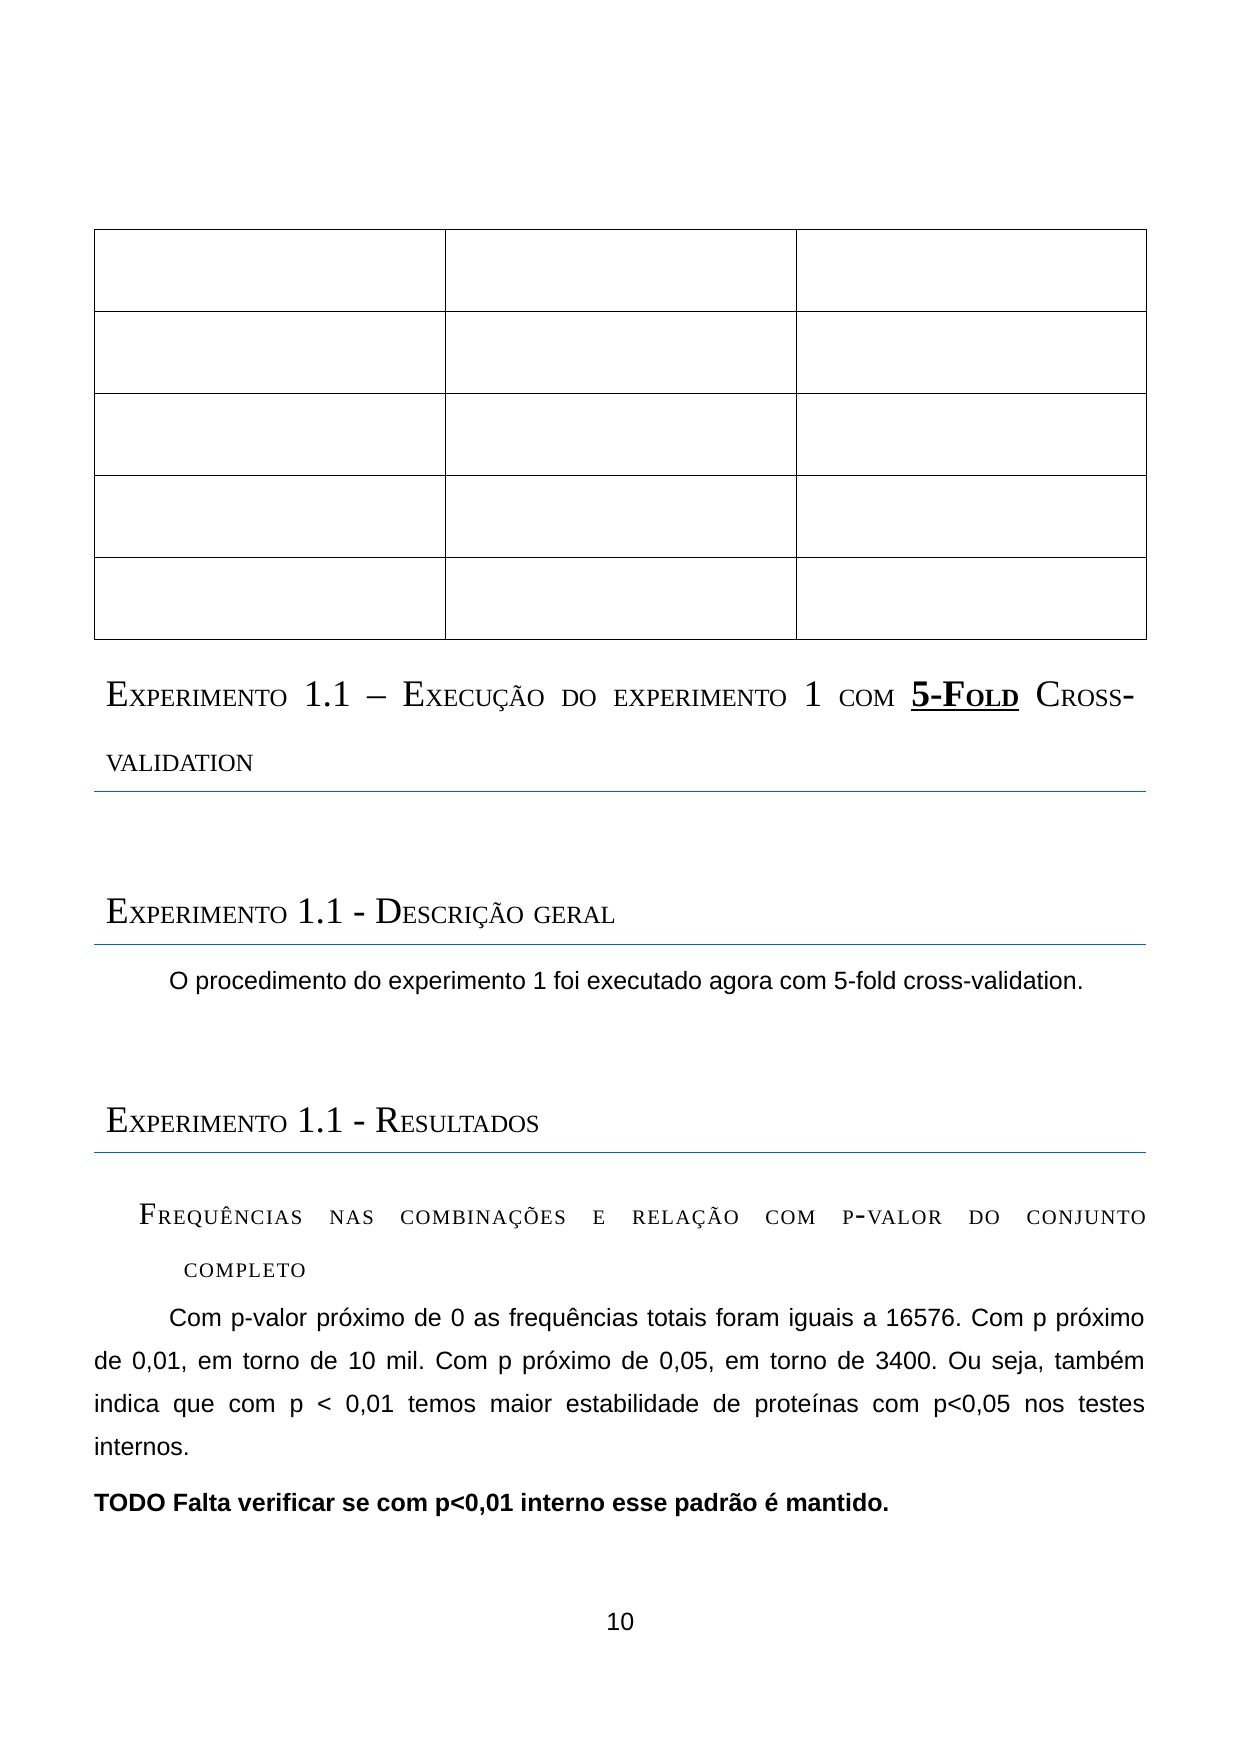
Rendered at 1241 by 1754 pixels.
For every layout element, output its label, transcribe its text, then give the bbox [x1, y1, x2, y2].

table_cell [446, 476, 796, 557]
table_cell [95, 312, 445, 393]
subtitle Experimento 1.1 – Execução do experimento 1 com 5-Fold Cross-validation [94, 660, 1146, 791]
table_cell [797, 312, 1146, 393]
table_cell [797, 394, 1146, 475]
subtitle Experimento 1.1 - Resultados [94, 1085, 1146, 1152]
text O procedimento do experimento 1 foi executado agora com 5-fold cross-validation. [94, 966, 1146, 994]
text TODO Falta verificar se com p<0,01 interno esse padrão é mantido. [94, 1488, 1146, 1516]
table_cell [446, 312, 796, 393]
table_cell [446, 558, 796, 639]
table_cell [95, 394, 445, 475]
table_cell [95, 230, 445, 311]
table_cell [446, 230, 796, 311]
subtitle Frequências nas combinações e relação com p-valor do conjunto completo [139, 1195, 1146, 1285]
table_cell [446, 394, 796, 475]
table_cell [95, 476, 445, 557]
table_cell [797, 558, 1146, 639]
subtitle Experimento 1.1 - Descrição geral [94, 877, 1146, 944]
table_cell [797, 230, 1146, 311]
table_cell [95, 558, 445, 639]
table_cell [797, 476, 1146, 557]
text Com p-valor próximo de 0 as frequências totais foram iguais a 16576. Com p próximo de 0,01, em torno de 10 mil. Com p próximo de 0,05, em torno de 3400. Ou seja, também indica que com p < 0,01 temos maior estabilidade de proteínas com p<0,05 nos testes internos. [94, 1303, 1146, 1461]
